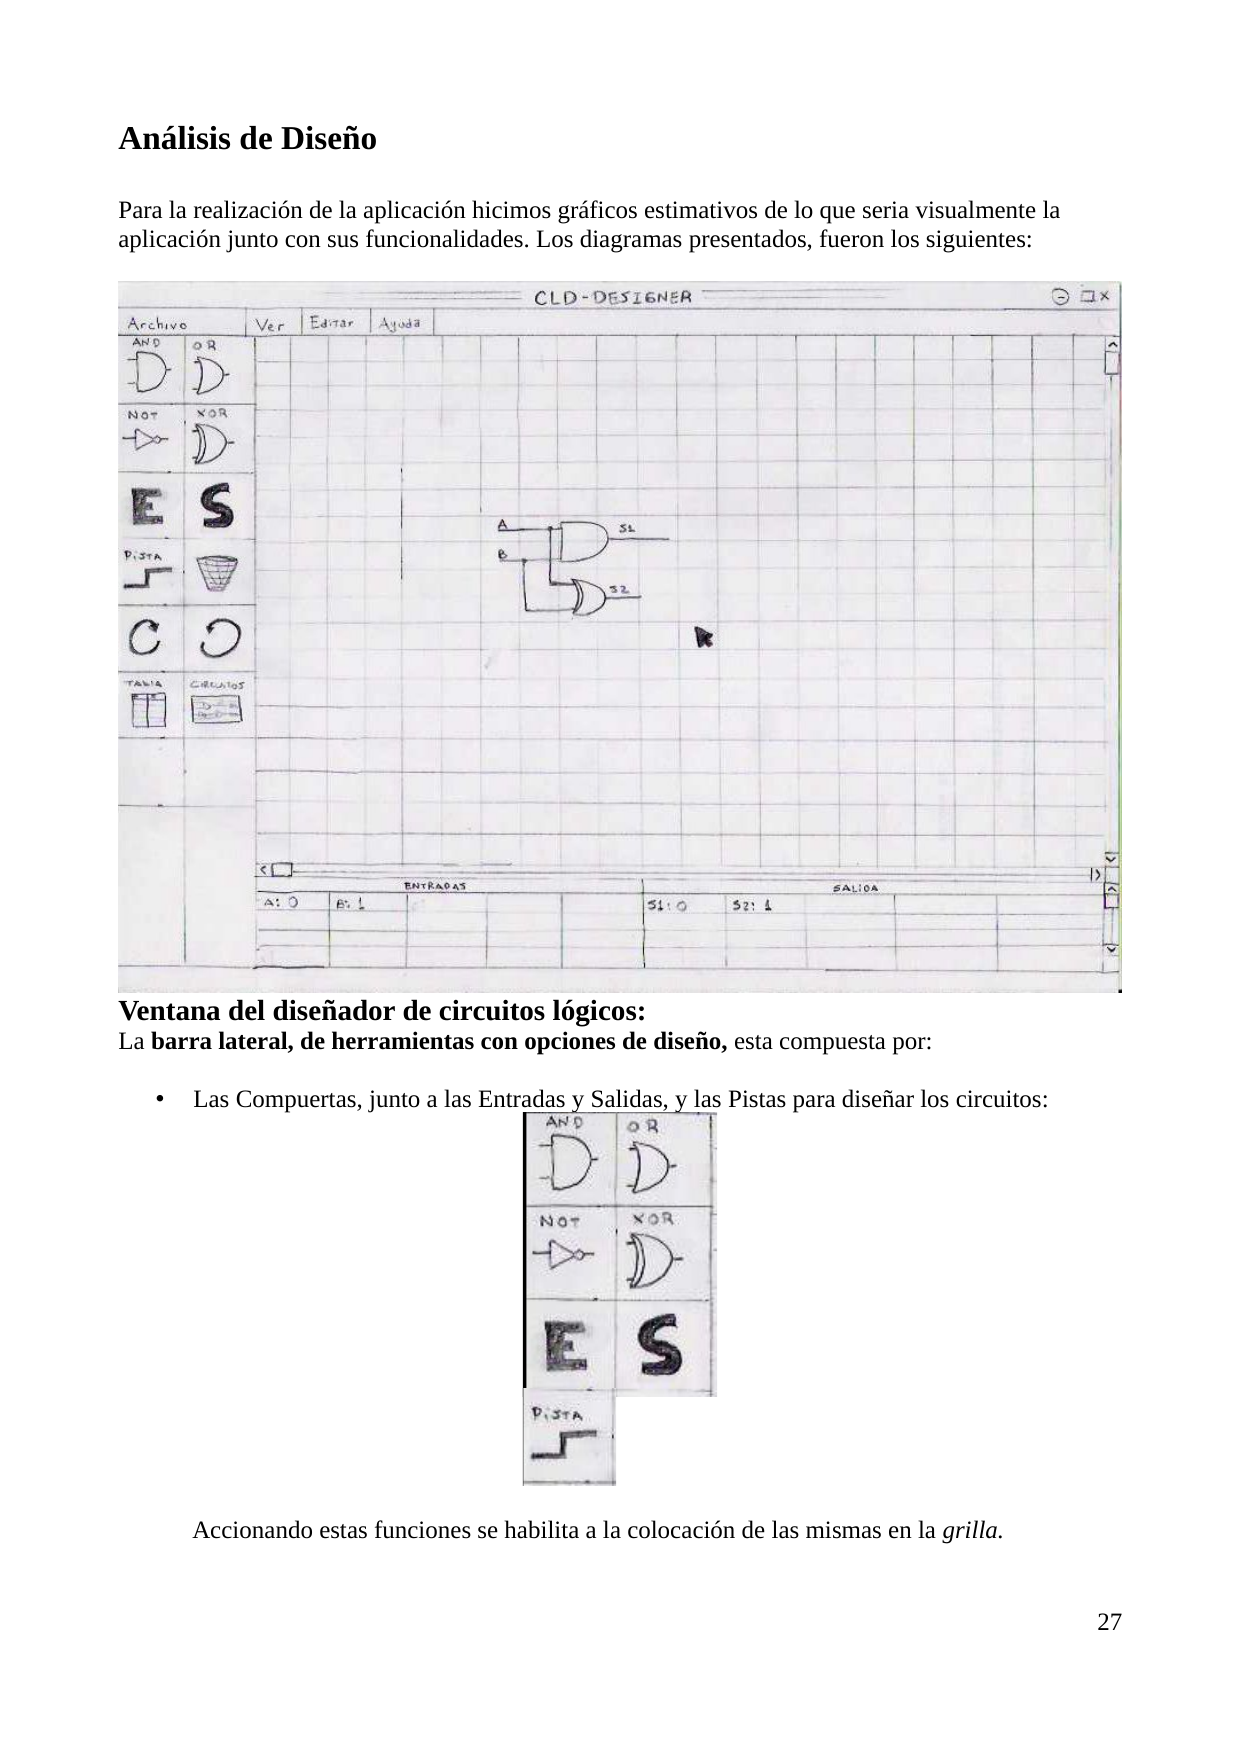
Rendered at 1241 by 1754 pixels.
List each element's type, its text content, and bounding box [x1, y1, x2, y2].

text Para la realización de la aplicación hicimos gráficos estimativos de lo que seria visualmente la aplicación junto con sus funcionalidades. Los diagramas presentados, fueron los siguientes: [118, 195, 1122, 252]
picture [118, 281, 1122, 993]
text Análisis de Diseño [118, 118, 1122, 156]
text La barra lateral, de herramientas con opciones de diseño, esta compuesta por: [118, 1026, 1122, 1055]
list Las Compuertas, junto a las Entradas y Salidas, y las Pistas para diseñar los circuitos: [156, 1084, 1122, 1112]
picture [522, 1112, 718, 1486]
text Ventana del diseñador de circuitos lógicos: [118, 993, 1122, 1026]
text Accionando estas funciones se habilita a la colocación de las mismas en la grilla. [118, 1515, 1122, 1544]
